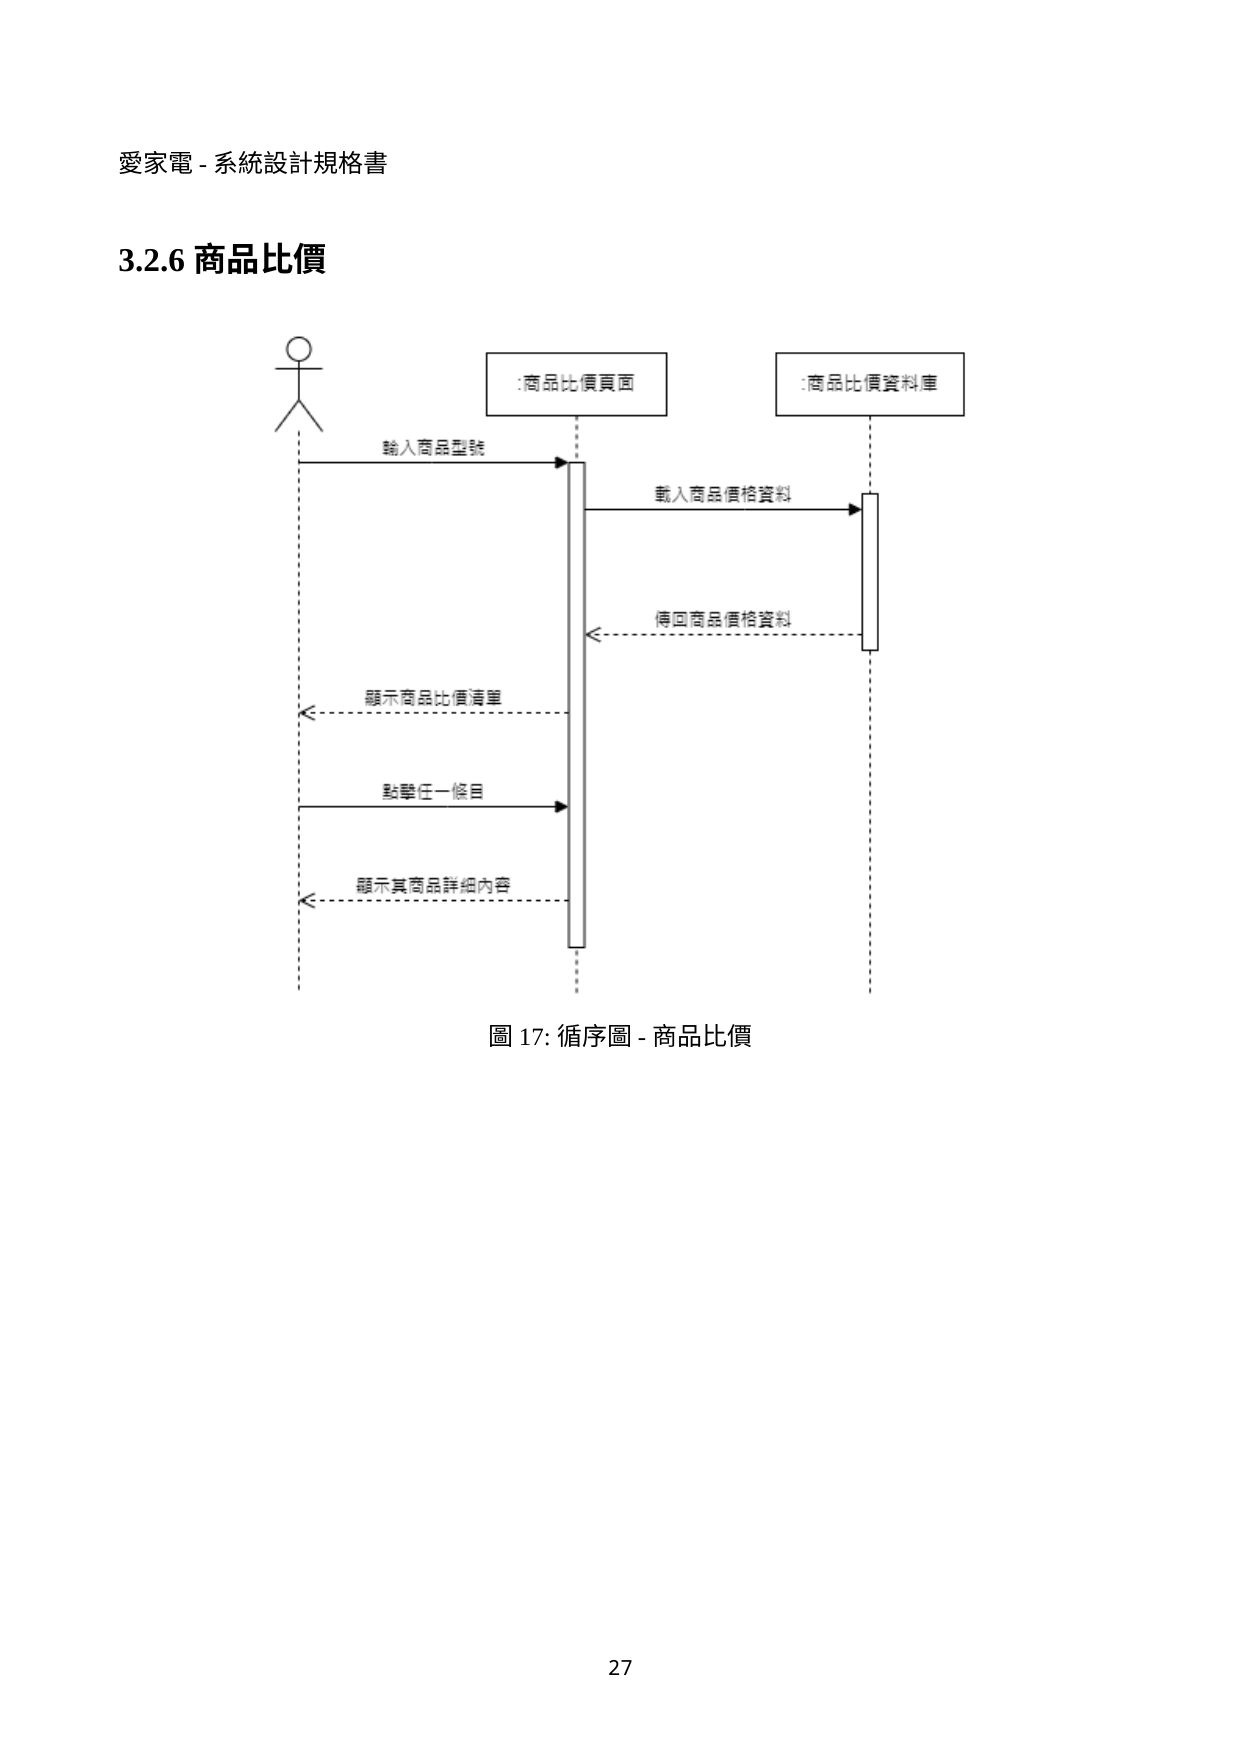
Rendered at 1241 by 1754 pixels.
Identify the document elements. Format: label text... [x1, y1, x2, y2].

picture [264, 326, 976, 1008]
text 圖 17: 循序圖 - 商品比價 [265, 1008, 976, 1052]
subtitle 3.2.6 商品比價 [118, 232, 1122, 281]
